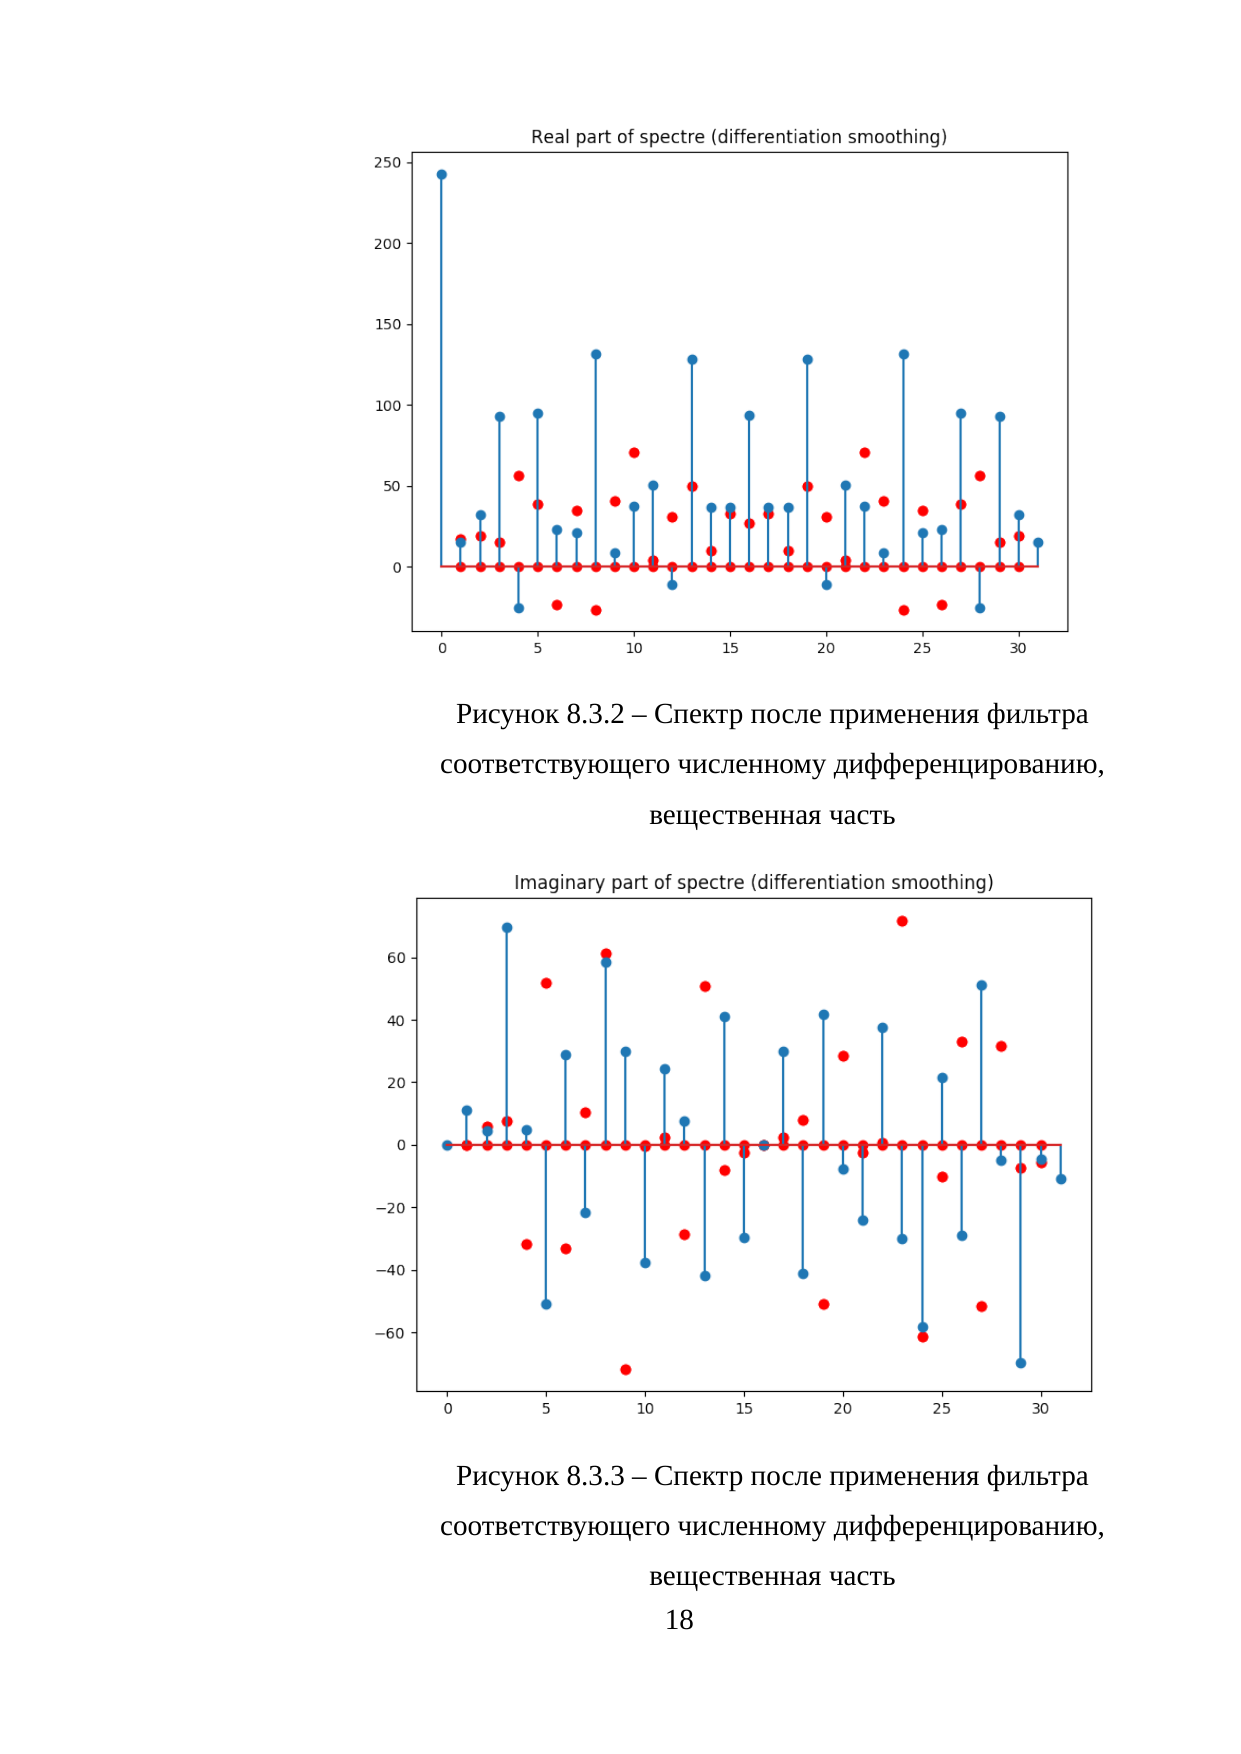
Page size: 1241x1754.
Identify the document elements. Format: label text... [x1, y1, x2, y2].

list Рисунок 8.3.3 – Спектр после применения фильтра соответствующего численному дифференцированию, вещественная часть [326, 1458, 1181, 1592]
picture [363, 118, 1078, 667]
picture [363, 863, 1101, 1428]
list Рисунок 8.3.2 – Спектр после применения фильтра соответствующего численному дифференцированию, вещественная часть [326, 696, 1181, 830]
